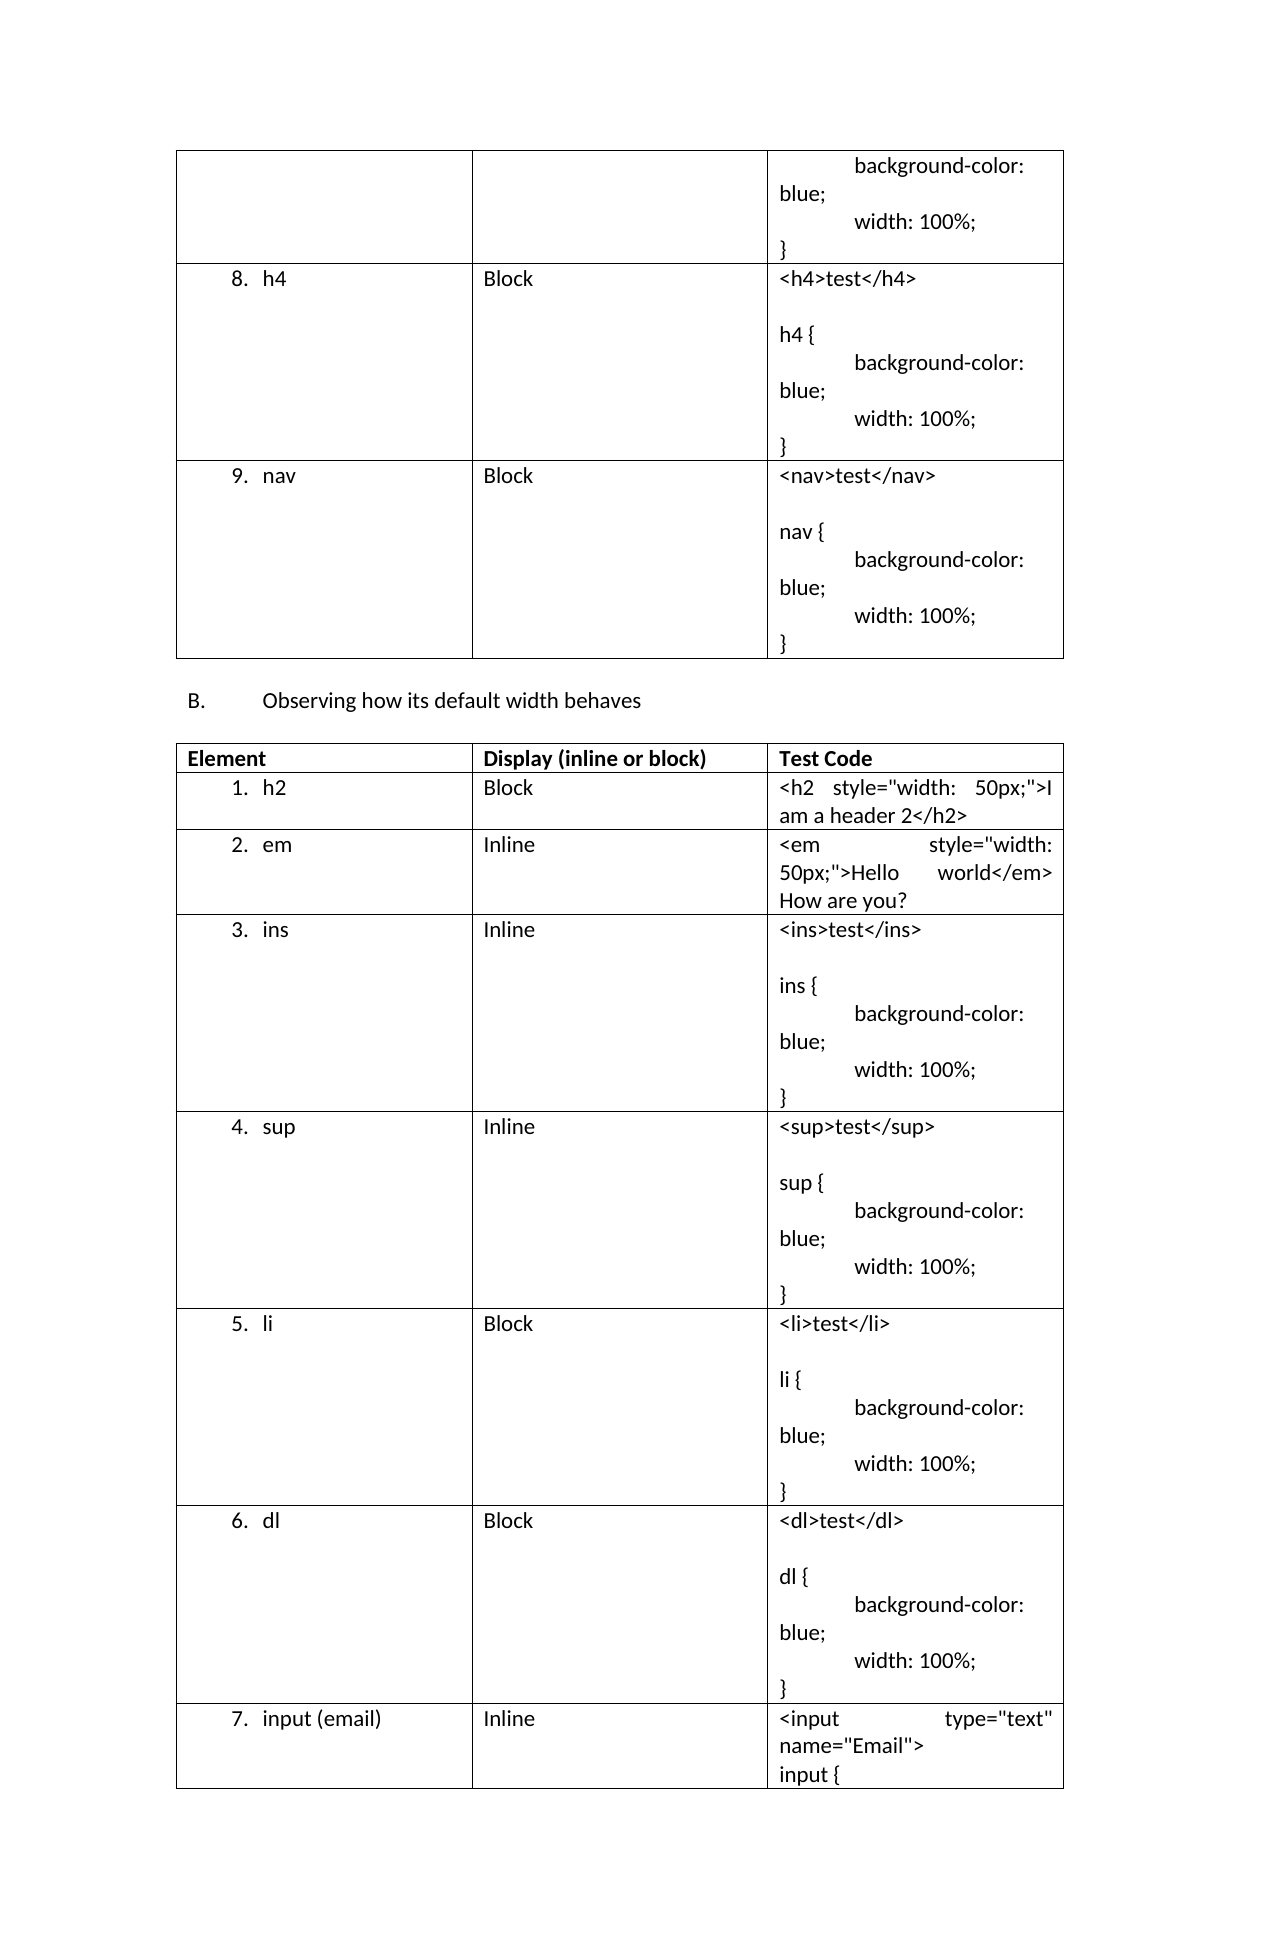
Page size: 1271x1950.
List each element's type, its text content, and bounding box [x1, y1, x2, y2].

table_cell Block [473, 1506, 767, 1703]
table_cell Inline [473, 1112, 767, 1308]
table_cell Block [473, 1309, 767, 1505]
table_cell [177, 151, 472, 263]
table_cell Inline [473, 1704, 767, 1788]
table_cell <h4>test</h4> h4 { background-color: blue; width: 100%; } [1053, 264, 1063, 460]
table_header Test Code [768, 744, 779, 772]
table_cell Inline [473, 915, 767, 1111]
table_header Element [461, 744, 472, 772]
table_cell <li>test</li> li { background-color: blue; width: 100%; } [1053, 1309, 1063, 1505]
table_cell <ins>test</ins> ins { background-color: blue; width: 100%; } [768, 915, 779, 1111]
table_cell <nav>test</nav> nav { background-color: blue; width: 100%; } [768, 461, 779, 657]
table_cell Block [473, 264, 767, 460]
table_cell [473, 151, 767, 263]
table_cell <ins>test</ins> ins { background-color: blue; width: 100%; } [1053, 915, 1063, 1111]
table_cell h2 [177, 773, 472, 829]
table_cell <sup>test</sup> sup { background-color: blue; width: 100%; } [1053, 1112, 1063, 1308]
table_cell <sup>test</sup> sup { background-color: blue; width: 100%; } [768, 1112, 779, 1308]
table_cell input (email) [177, 1704, 472, 1788]
table_cell Block [473, 461, 767, 657]
table_cell <h4>test</h4> h4 { background-color: blue; width: 100%; } [768, 264, 779, 460]
table_cell nav [177, 461, 472, 657]
table_header Test Code [1053, 744, 1063, 772]
table_header Element [177, 744, 187, 772]
table_cell <li>test</li> li { background-color: blue; width: 100%; } [768, 1309, 779, 1505]
table_cell <nav>test</nav> nav { background-color: blue; width: 100%; } [1053, 461, 1063, 657]
table_cell ins [177, 915, 472, 1111]
table_cell li [177, 1309, 472, 1505]
table_cell <dl>test</dl> dl { background-color: blue; width: 100%; } [1053, 1506, 1063, 1703]
table_cell Block [473, 773, 767, 829]
table_cell Inline [473, 830, 767, 914]
table_cell sup [177, 1112, 472, 1308]
table_cell <dl>test</dl> dl { background-color: blue; width: 100%; } [768, 1506, 779, 1703]
table_cell em [177, 830, 472, 914]
table_cell h4 [177, 264, 472, 460]
list Observing how its default width behaves [187, 687, 1083, 714]
table_cell dl [177, 1506, 472, 1703]
